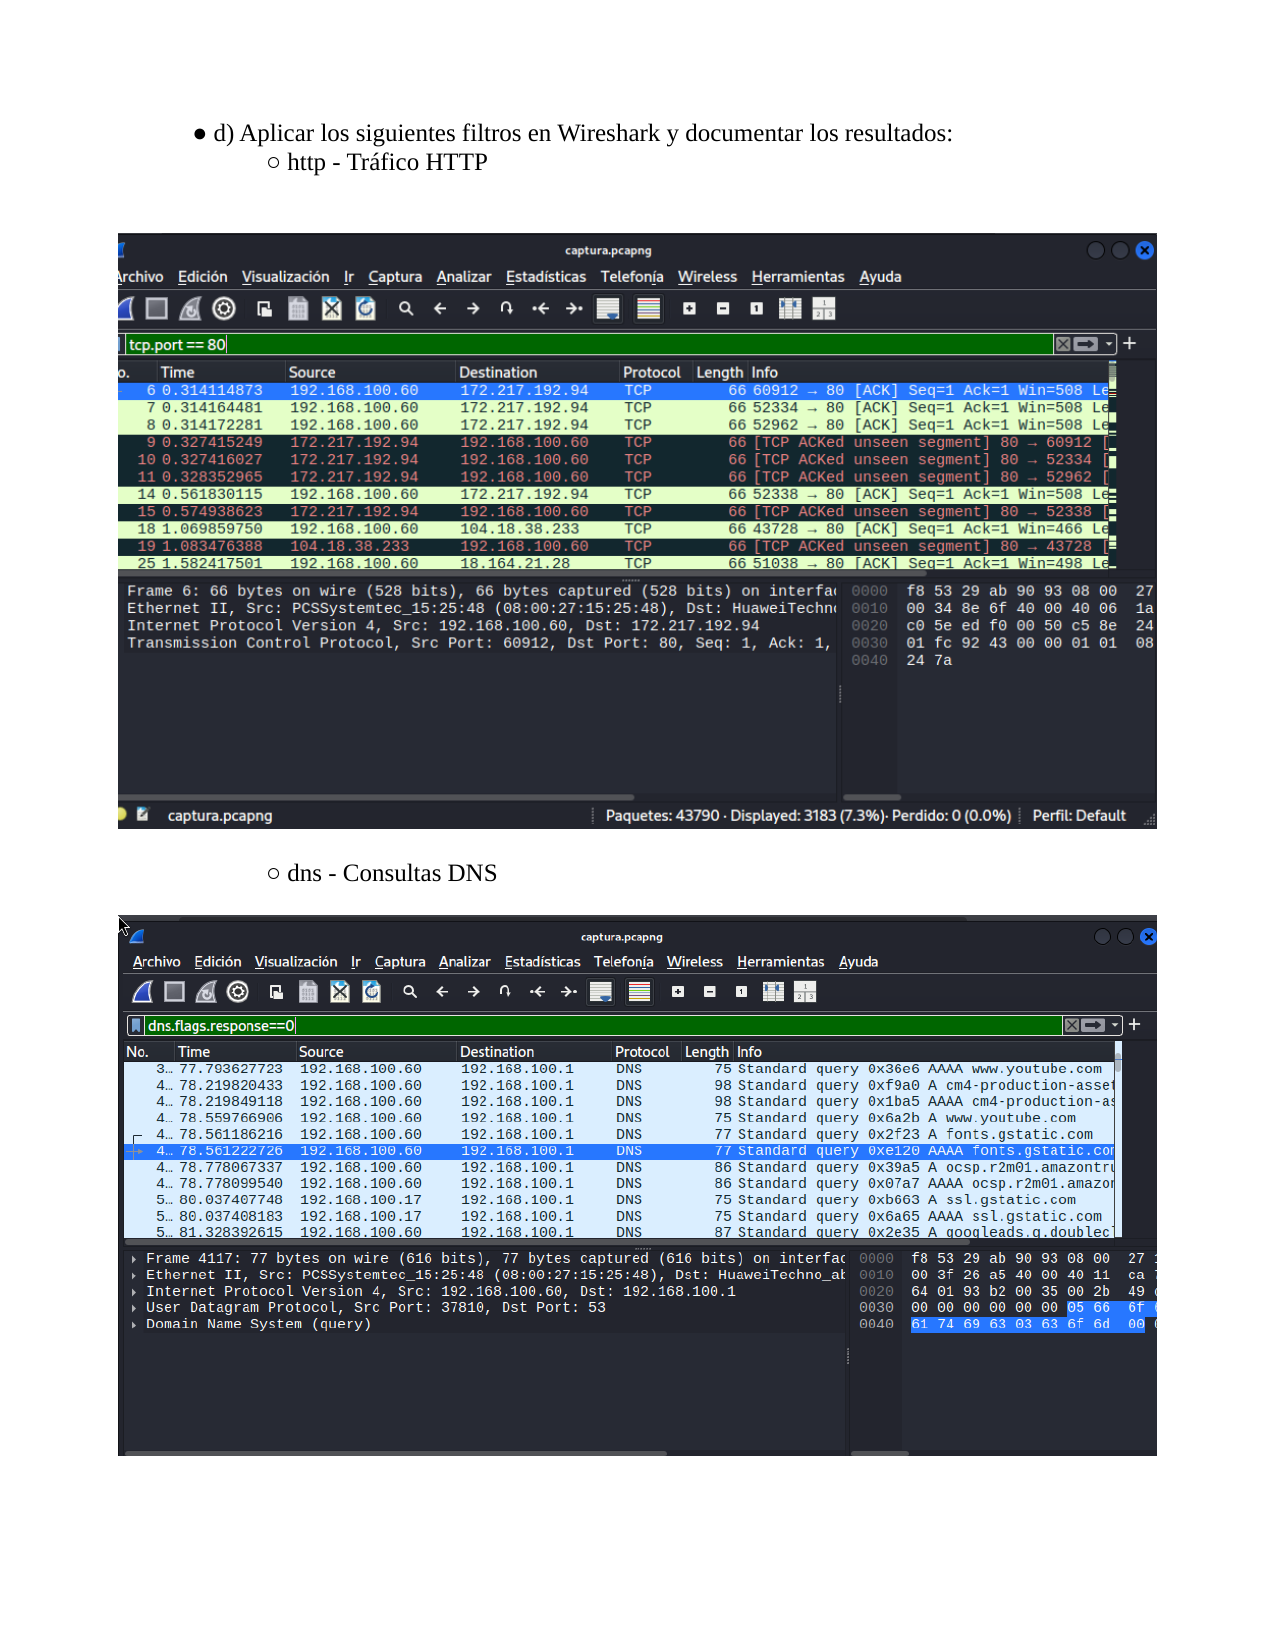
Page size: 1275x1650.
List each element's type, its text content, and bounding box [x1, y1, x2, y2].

picture [118, 233, 1157, 829]
text ● d) Aplicar los siguientes filtros en Wireshark y documentar los resultados: [118, 118, 1157, 147]
picture [118, 915, 1157, 1456]
text ○ http - Tráfico HTTP [118, 147, 1157, 176]
text ○ dns - Consultas DNS [118, 858, 1157, 886]
